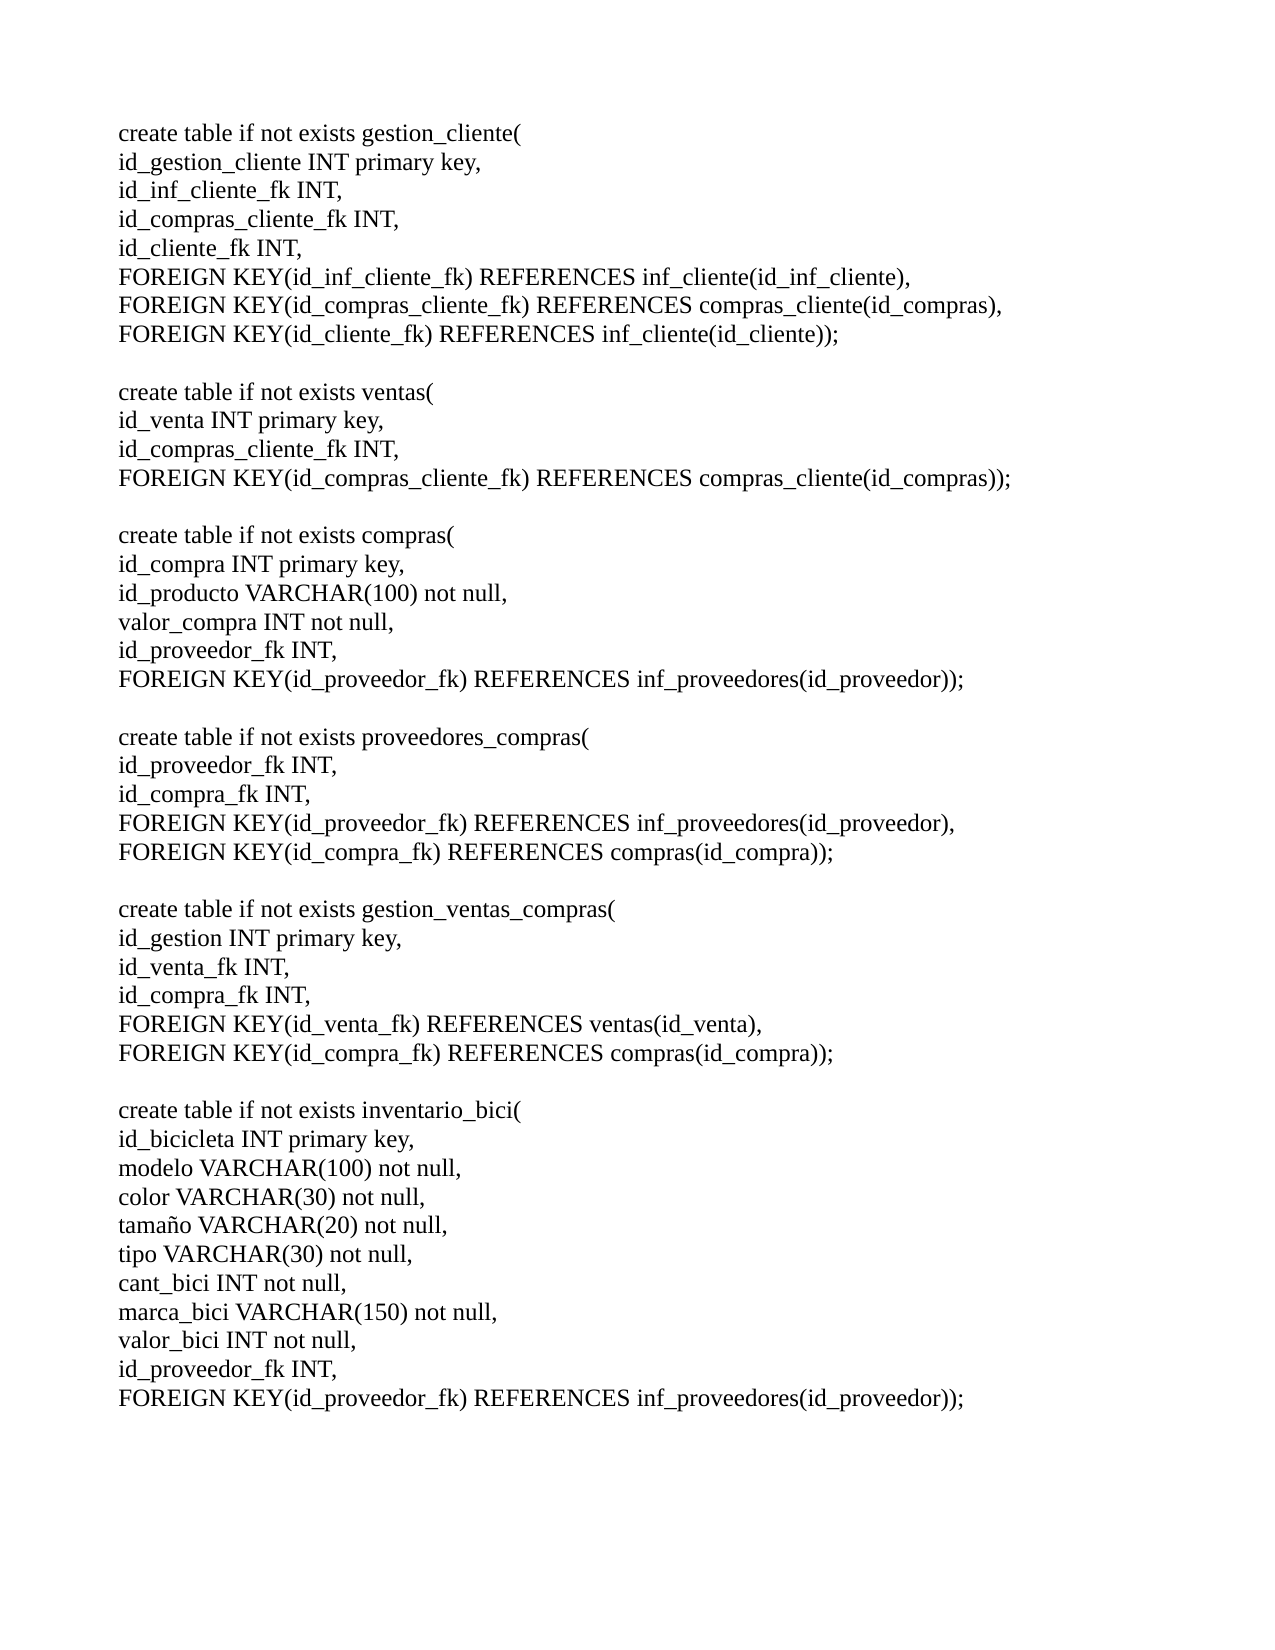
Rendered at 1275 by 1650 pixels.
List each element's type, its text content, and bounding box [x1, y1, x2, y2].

text marca_bici VARCHAR(150) not null, [118, 1297, 1157, 1326]
text valor_compra INT not null, [118, 607, 1157, 636]
text FOREIGN KEY(id_compras_cliente_fk) REFERENCES compras_cliente(id_compras), [118, 291, 1157, 319]
text id_gestion_cliente INT primary key, [118, 147, 1157, 176]
text FOREIGN KEY(id_proveedor_fk) REFERENCES inf_proveedores(id_proveedor)); [118, 1383, 1157, 1412]
text FOREIGN KEY(id_proveedor_fk) REFERENCES inf_proveedores(id_proveedor)); [118, 664, 1157, 693]
text tipo VARCHAR(30) not null, [118, 1239, 1157, 1268]
text color VARCHAR(30) not null, [118, 1182, 1157, 1211]
text FOREIGN KEY(id_venta_fk) REFERENCES ventas(id_venta), [118, 1009, 1157, 1038]
text id_proveedor_fk INT, [118, 1354, 1157, 1383]
text id_bicicleta INT primary key, [118, 1124, 1157, 1153]
text id_gestion INT primary key, [118, 923, 1157, 952]
text id_proveedor_fk INT, [118, 751, 1157, 779]
text id_compra_fk INT, [118, 779, 1157, 808]
text id_inf_cliente_fk INT, [118, 176, 1157, 204]
text modelo VARCHAR(100) not null, [118, 1153, 1157, 1182]
text FOREIGN KEY(id_compra_fk) REFERENCES compras(id_compra)); [118, 837, 1157, 866]
text id_compra INT primary key, [118, 549, 1157, 578]
text create table if not exists gestion_ventas_compras( [118, 894, 1157, 923]
text create table if not exists proveedores_compras( [118, 722, 1157, 751]
text id_cliente_fk INT, [118, 233, 1157, 262]
text id_compras_cliente_fk INT, [118, 434, 1157, 463]
text valor_bici INT not null, [118, 1326, 1157, 1354]
text FOREIGN KEY(id_inf_cliente_fk) REFERENCES inf_cliente(id_inf_cliente), [118, 262, 1157, 291]
text id_proveedor_fk INT, [118, 636, 1157, 664]
text FOREIGN KEY(id_proveedor_fk) REFERENCES inf_proveedores(id_proveedor), [118, 808, 1157, 837]
text id_producto VARCHAR(100) not null, [118, 578, 1157, 607]
text cant_bici INT not null, [118, 1268, 1157, 1297]
text id_compra_fk INT, [118, 981, 1157, 1009]
text FOREIGN KEY(id_compras_cliente_fk) REFERENCES compras_cliente(id_compras)); [118, 463, 1157, 492]
text id_venta_fk INT, [118, 952, 1157, 981]
text tamaño VARCHAR(20) not null, [118, 1211, 1157, 1239]
text create table if not exists compras( [118, 521, 1157, 549]
text create table if not exists gestion_cliente( [118, 118, 1157, 147]
text FOREIGN KEY(id_compra_fk) REFERENCES compras(id_compra)); [118, 1038, 1157, 1067]
text create table if not exists ventas( [118, 377, 1157, 406]
text create table if not exists inventario_bici( [118, 1096, 1157, 1124]
text FOREIGN KEY(id_cliente_fk) REFERENCES inf_cliente(id_cliente)); [118, 319, 1157, 348]
text id_compras_cliente_fk INT, [118, 204, 1157, 233]
text id_venta INT primary key, [118, 406, 1157, 434]
